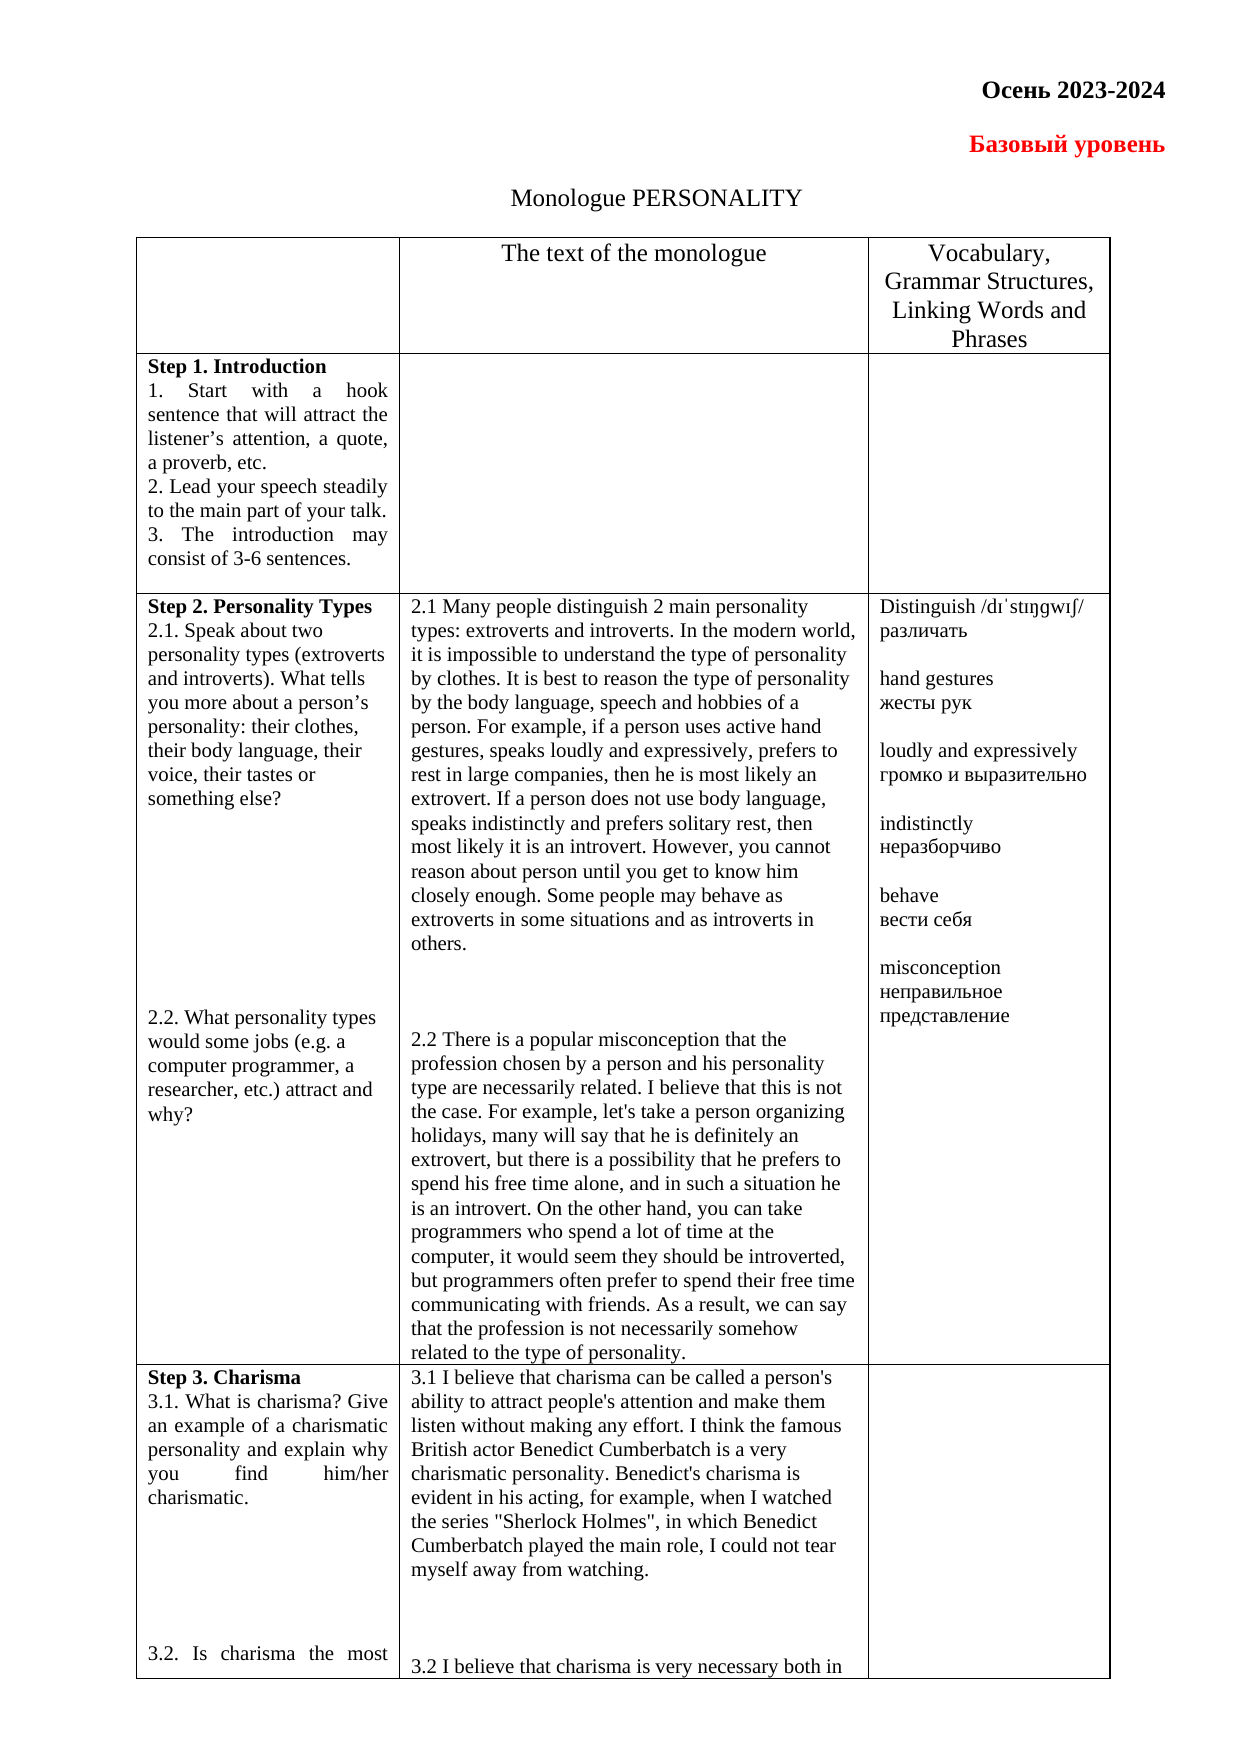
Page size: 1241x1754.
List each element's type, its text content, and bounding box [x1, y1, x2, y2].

table_cell Distinguish /dɪˈstɪŋɡwɪʃ/ различать hand gestures жесты рук loudly and expressively громко и выразительно indistinctly неразборчиво behave вести себя misconception неправильное представление [869, 594, 1109, 1364]
table_cell [869, 1365, 1109, 1678]
text Базовый уровень [148, 129, 1165, 158]
text Осень 2023-2024 [148, 75, 1165, 104]
table_cell 2.1 Many people distinguish 2 main personality types: extroverts and introverts. In the modern world, it is impossible to understand the type of personality by clothes. It is best to reason the type of personality by the body language, speech and hobbies of a person. For example, if a person uses active hand gestures, speaks loudly and expressively, prefers to rest in large companies, then he is most likely an extrovert. If a person does not use body language, speaks indistinctly and prefers solitary rest, then most likely it is an introvert. However, you cannot reason about person until you get to know him closely enough. Some people may behave as extroverts in some situations and as introverts in others. 2.2 There is a popular misconception that the profession chosen by a person and his personality type are necessarily related. I believe that this is not the case. For example, let's take a person organizing holidays, many will say that he is definitely an extrovert, but there is a possibility that he prefers to spend his free time alone, and in such a situation he is an introvert. On the other hand, you can take programmers who spend a lot of time at the computer, it would seem they should be introverted, but programmers often prefer to spend their free time communicating with friends. As a result, we can say that the profession is not necessarily somehow related to the type of personality. [400, 594, 868, 1364]
table_cell [400, 354, 868, 593]
table_cell Step 2. Personality Types 2.1. Speak about two personality types (extroverts and introverts). What tells you more about a person’s personality: their clothes, their body language, their voice, their tastes or something else? 2.2. What personality types would some jobs (e.g. a computer programmer, a researcher, etc.) attract and why? [137, 594, 399, 1364]
table_header Vocabulary, Grammar Structures, Linking Words and Phrases [869, 238, 1109, 353]
table_cell 3.1 I believe that charisma can be called a person's ability to attract people's attention and make them listen without making any effort. I think the famous British actor Benedict Cumberbatch is a very charismatic personality. Benedict's charisma is evident in his acting, for example, when I watched the series "Sherlock Holmes", in which Benedict Cumberbatch played the main role, I could not tear myself away from watching. 3.2 I believe that charisma is very necessary both in [400, 1365, 868, 1678]
table_cell Step 3. Charisma 3.1. What is charisma? Give an example of a charismatic personality and explain why you find him/her charismatic. 3.2. Is charisma the most [137, 1365, 399, 1678]
table_header The text of the monologue [400, 238, 868, 353]
table_cell [869, 354, 1109, 593]
table_header [137, 238, 399, 353]
table_cell Step 1. Introduction 1. Start with a hook sentence that will attract the listener’s attention, a quote, a proverb, etc. 2. Lead your speech steadily to the main part of your talk. 3. The introduction may consist of 3-6 sentences. [137, 354, 399, 593]
text Monologue PERSONALITY [148, 183, 1165, 211]
